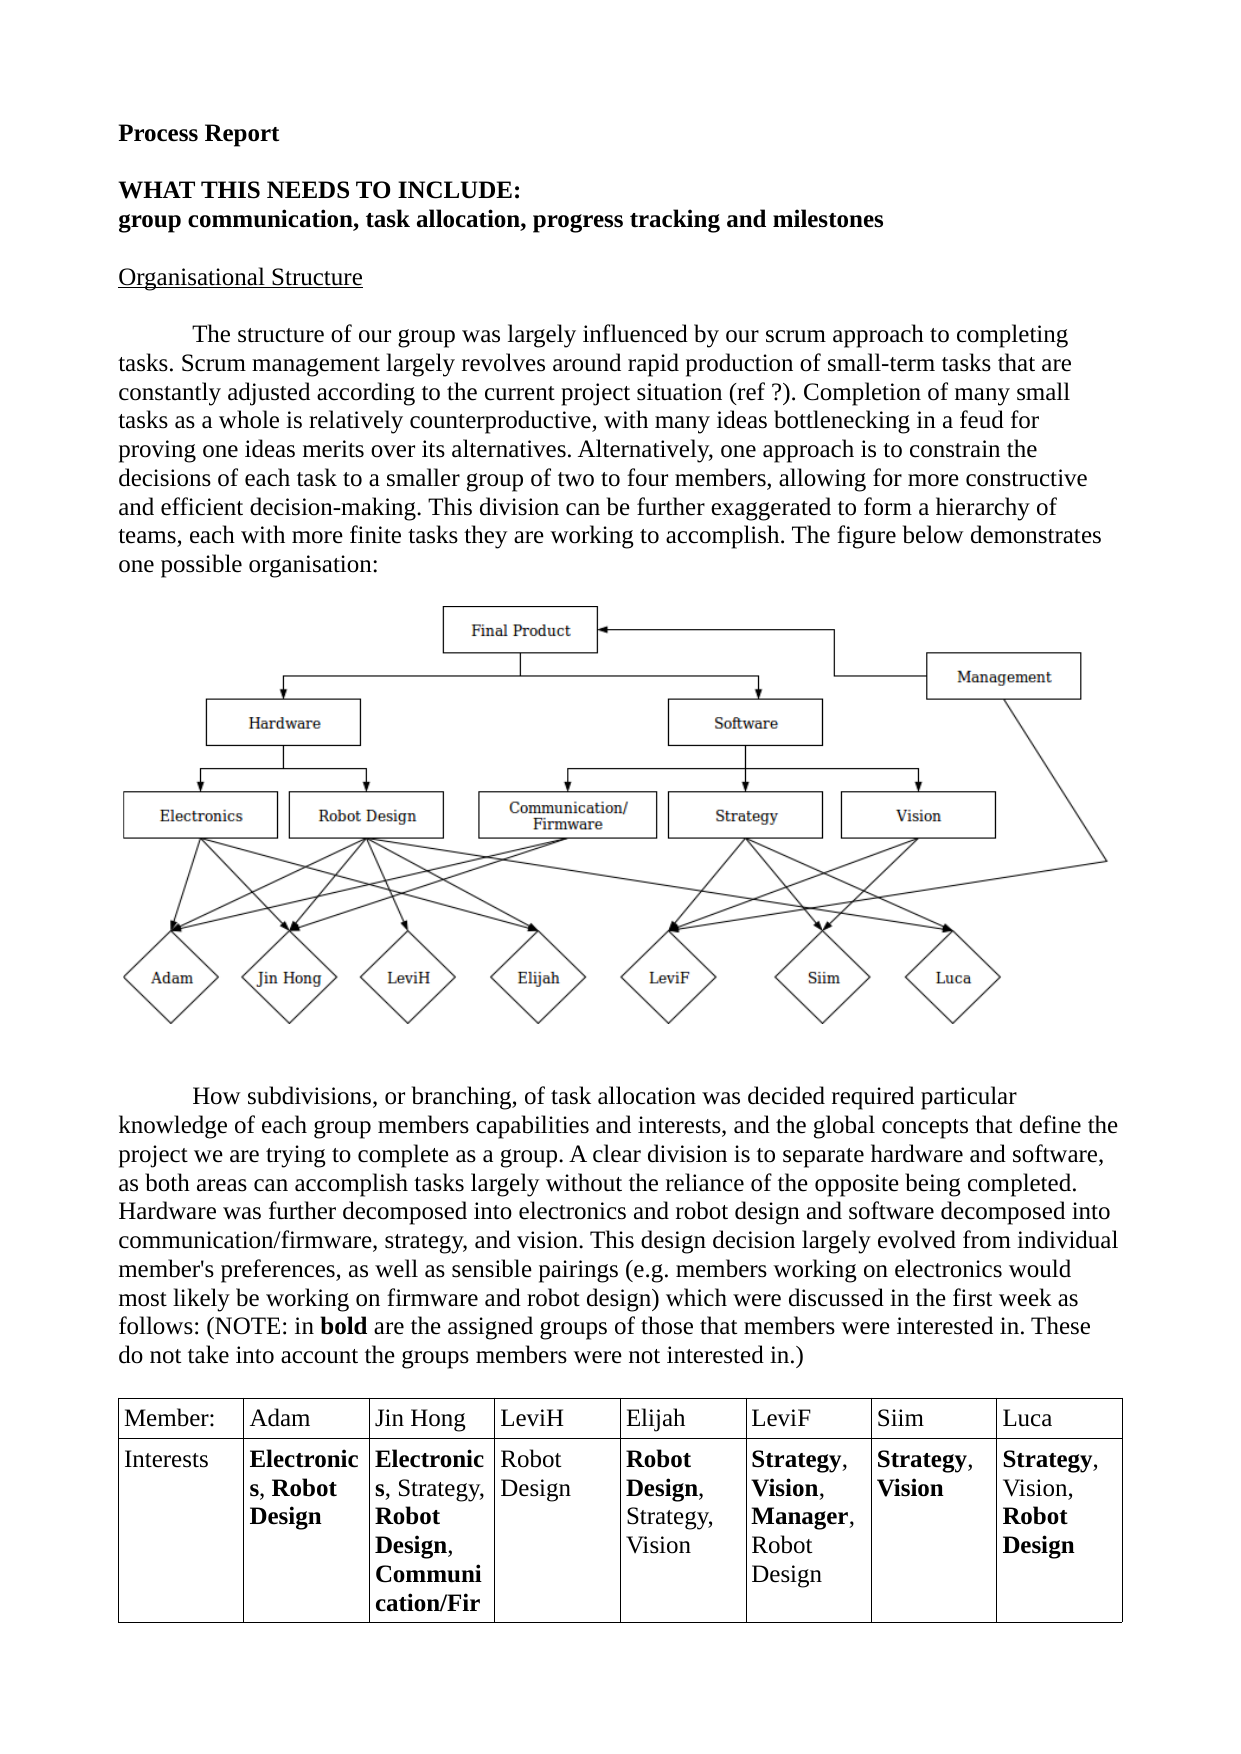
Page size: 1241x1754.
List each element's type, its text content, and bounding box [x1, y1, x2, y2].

table_header LeviH [495, 1399, 620, 1438]
table_header Elijah [621, 1399, 746, 1438]
table_header Siim [872, 1399, 996, 1438]
text How subdivisions, or branching, of task allocation was decided required particular knowledge of each group members capabilities and interests, and the global concepts that define the project we are trying to complete as a group. A clear division is to separate hardware and software, as both areas can accomplish tasks largely without the reliance of the opposite being completed. Hardware was further decomposed into electronics and robot design and software decomposed into communication/firmware, strategy, and vision. This design decision largely evolved from individual member's preferences, as well as sensible pairings (e.g. members working on electronics would most likely be working on firmware and robot design) which were discussed in the first week as follows: (NOTE: in bold are the assigned groups of those that members were interested in. These do not take into account the groups members were not interested in.) [118, 1081, 1122, 1369]
table_header Member: [119, 1399, 243, 1438]
table_cell Electronics, Robot Design [244, 1439, 369, 1622]
table_cell Strategy, Vision, Manager, Robot Design [747, 1439, 871, 1622]
table_cell Strategy, Vision [872, 1439, 996, 1622]
table_header Luca [997, 1399, 1122, 1438]
text The structure of our group was largely influenced by our scrum approach to completing tasks. Scrum management largely revolves around rapid production of small-term tasks that are constantly adjusted according to the current project situation (ref ?). Completion of many small tasks as a whole is relatively counterproductive, with many ideas bottlenecking in a feud for proving one ideas merits over its alternatives. Alternatively, one approach is to constrain the decisions of each task to a smaller group of two to four members, allowing for more constructive and efficient decision-making. This division can be further exaggerated to form a hierarchy of teams, each with more finite tasks they are working to accomplish. The figure below demonstrates one possible organisation: [118, 319, 1122, 578]
text Process Report [118, 118, 1122, 147]
table_cell Robot Design [495, 1439, 620, 1622]
text Organisational Structure [118, 262, 1122, 291]
table_cell Electronics, Strategy, Robot Design, Communication/Fir [370, 1439, 494, 1622]
table_cell Interests [119, 1439, 243, 1622]
table_cell Strategy, Vision, Robot Design [997, 1439, 1122, 1622]
text group communication, task allocation, progress tracking and milestones [118, 204, 1122, 233]
table_header LeviF [747, 1399, 871, 1438]
text WHAT THIS NEEDS TO INCLUDE: [118, 176, 1122, 204]
table_header Jin Hong [370, 1399, 494, 1438]
table_cell Robot Design, Strategy, Vision [621, 1439, 746, 1622]
table_header Adam [244, 1399, 369, 1438]
